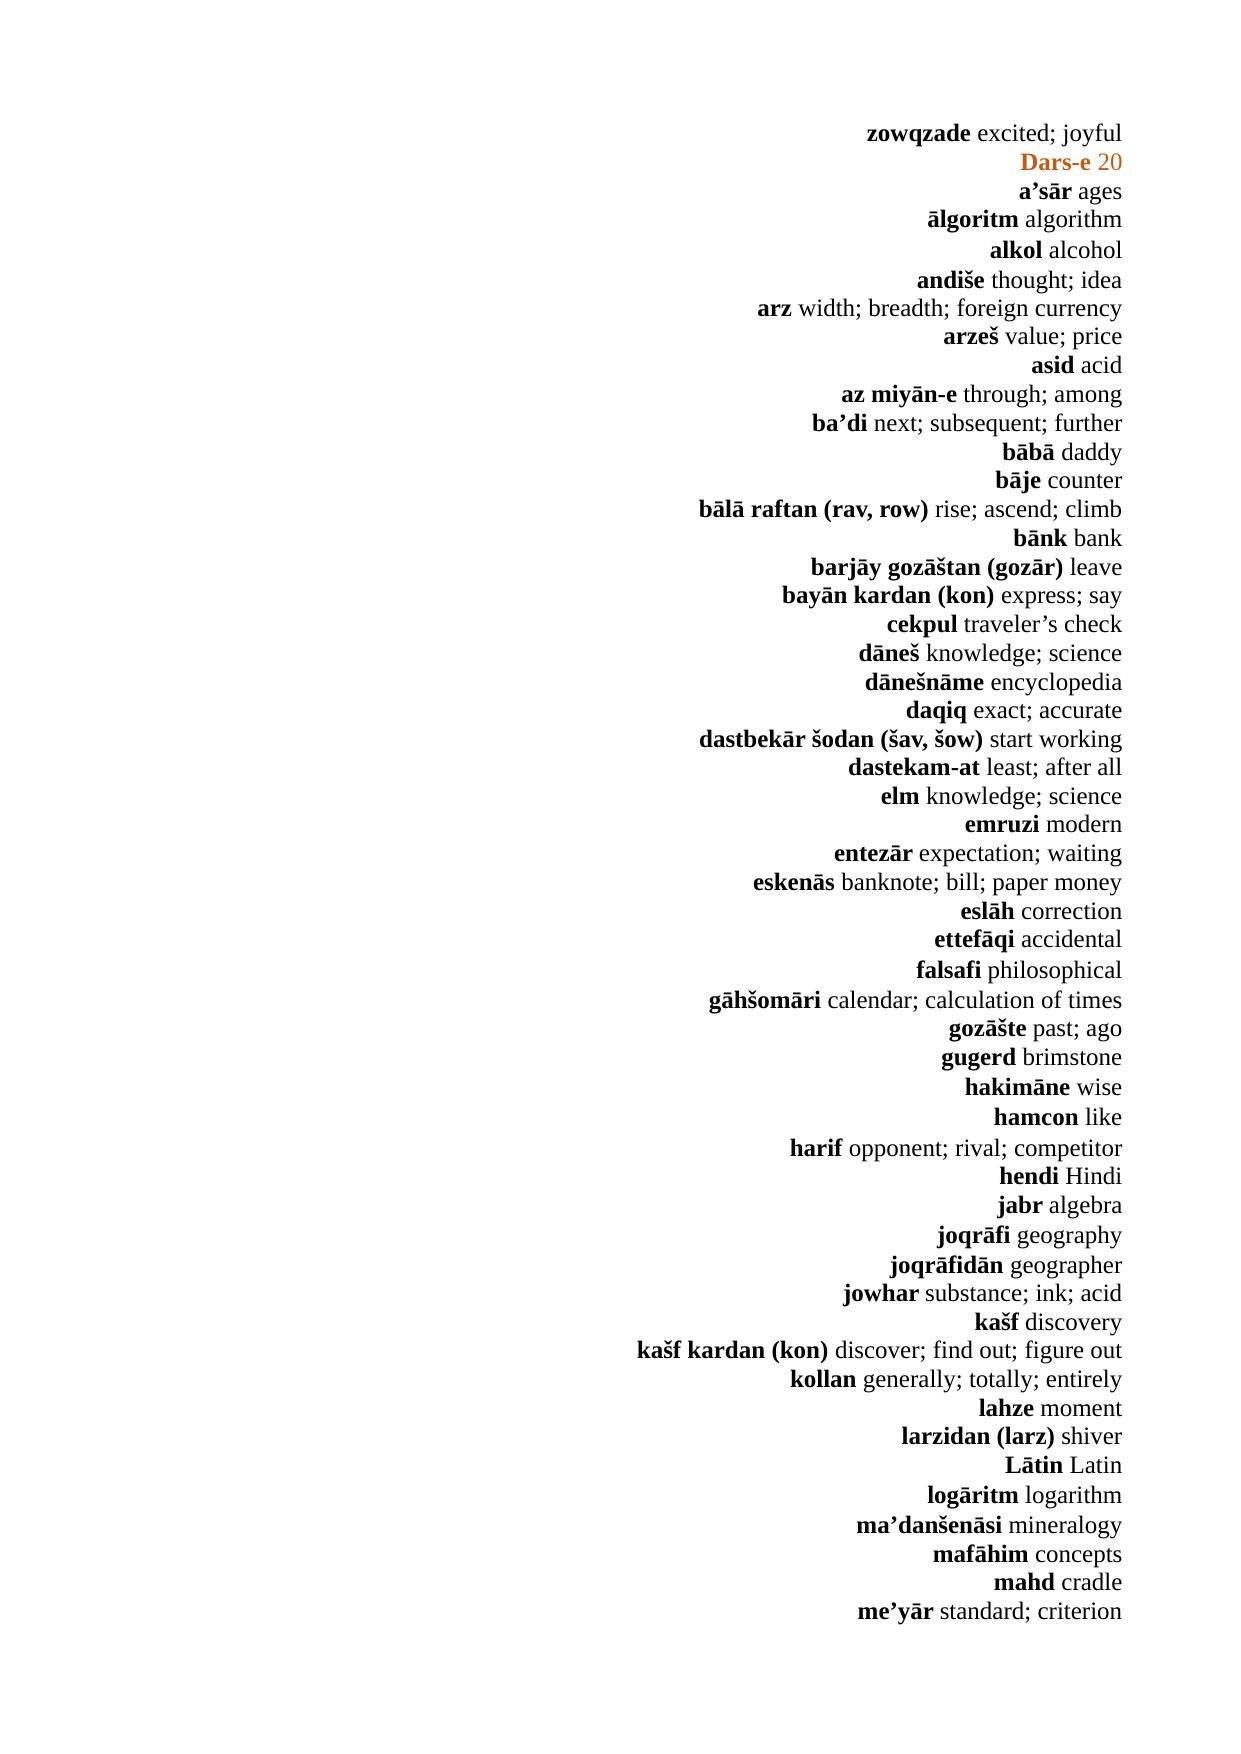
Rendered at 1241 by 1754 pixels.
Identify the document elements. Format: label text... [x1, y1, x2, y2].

text entezār expectation; waiting [118, 838, 1122, 867]
text cekpul traveler’s check [118, 609, 1122, 638]
text bāje counter [118, 466, 1122, 494]
text hakimāne wise [118, 1072, 1122, 1101]
text eslāh correction [118, 896, 1122, 924]
text bānk bank [118, 523, 1122, 552]
text bābā daddy [118, 437, 1122, 466]
text falsafi philosophical [118, 955, 1122, 983]
text jowhar substance; ink; acid [118, 1279, 1122, 1307]
text bālā raftan (rav, row) rise; ascend; climb [118, 494, 1122, 523]
text harif opponent; rival; competitor [118, 1133, 1122, 1161]
text kollan generally; totally; entirely [118, 1364, 1122, 1393]
text me’yār standard; criterion [118, 1596, 1122, 1625]
text gozāšte past; ago [118, 1013, 1122, 1042]
text dastekam-at least; after all [118, 753, 1122, 781]
text logāritm logarithm [118, 1480, 1122, 1509]
text ma’danšenāsi mineralogy [118, 1511, 1122, 1539]
text zowqzade excited; joyful [118, 118, 1122, 147]
text a’sār ages [118, 176, 1122, 204]
text arzeš value; price [118, 322, 1122, 350]
text dastbekār šodan (šav, šow) start working [118, 724, 1122, 753]
text az miyān-e through; among [118, 379, 1122, 408]
text kašf discovery [118, 1307, 1122, 1336]
text Dars-e 20 [118, 147, 1122, 176]
text daqiq exact; accurate [118, 696, 1122, 724]
text larzidan (larz) shiver [118, 1422, 1122, 1450]
text andiše thought; idea [118, 265, 1122, 293]
text lahze moment [118, 1393, 1122, 1422]
text joqrāfi geography [118, 1220, 1122, 1249]
text arz width; breadth; foreign currency [118, 293, 1122, 322]
text mafāhim concepts [118, 1539, 1122, 1568]
text eskenās banknote; bill; paper money [118, 867, 1122, 896]
text elm knowledge; science [118, 781, 1122, 810]
text asid acid [118, 350, 1122, 379]
text ba’di next; subsequent; further [118, 408, 1122, 437]
text dānešnāme encyclopedia [118, 667, 1122, 696]
text dāneš knowledge; science [118, 638, 1122, 667]
text ālgoritm algorithm [118, 204, 1122, 233]
text hendi Hindi [118, 1161, 1122, 1190]
text ettefāqi accidental [118, 924, 1122, 953]
text hamcon like [118, 1102, 1122, 1131]
text emruzi modern [118, 810, 1122, 838]
text alkol alcohol [118, 235, 1122, 263]
text gugerd brimstone [118, 1042, 1122, 1071]
text bayān kardan (kon) express; say [118, 581, 1122, 609]
text mahd cradle [118, 1568, 1122, 1596]
text joqrāfidān geographer [118, 1250, 1122, 1279]
text kašf kardan (kon) discover; find out; figure out [118, 1336, 1122, 1364]
text barjāy gozāštan (gozār) leave [118, 552, 1122, 581]
text Lātin Latin [118, 1450, 1122, 1479]
text jabr algebra [118, 1190, 1122, 1219]
text gāhšomāri calendar; calculation of times [118, 985, 1122, 1013]
